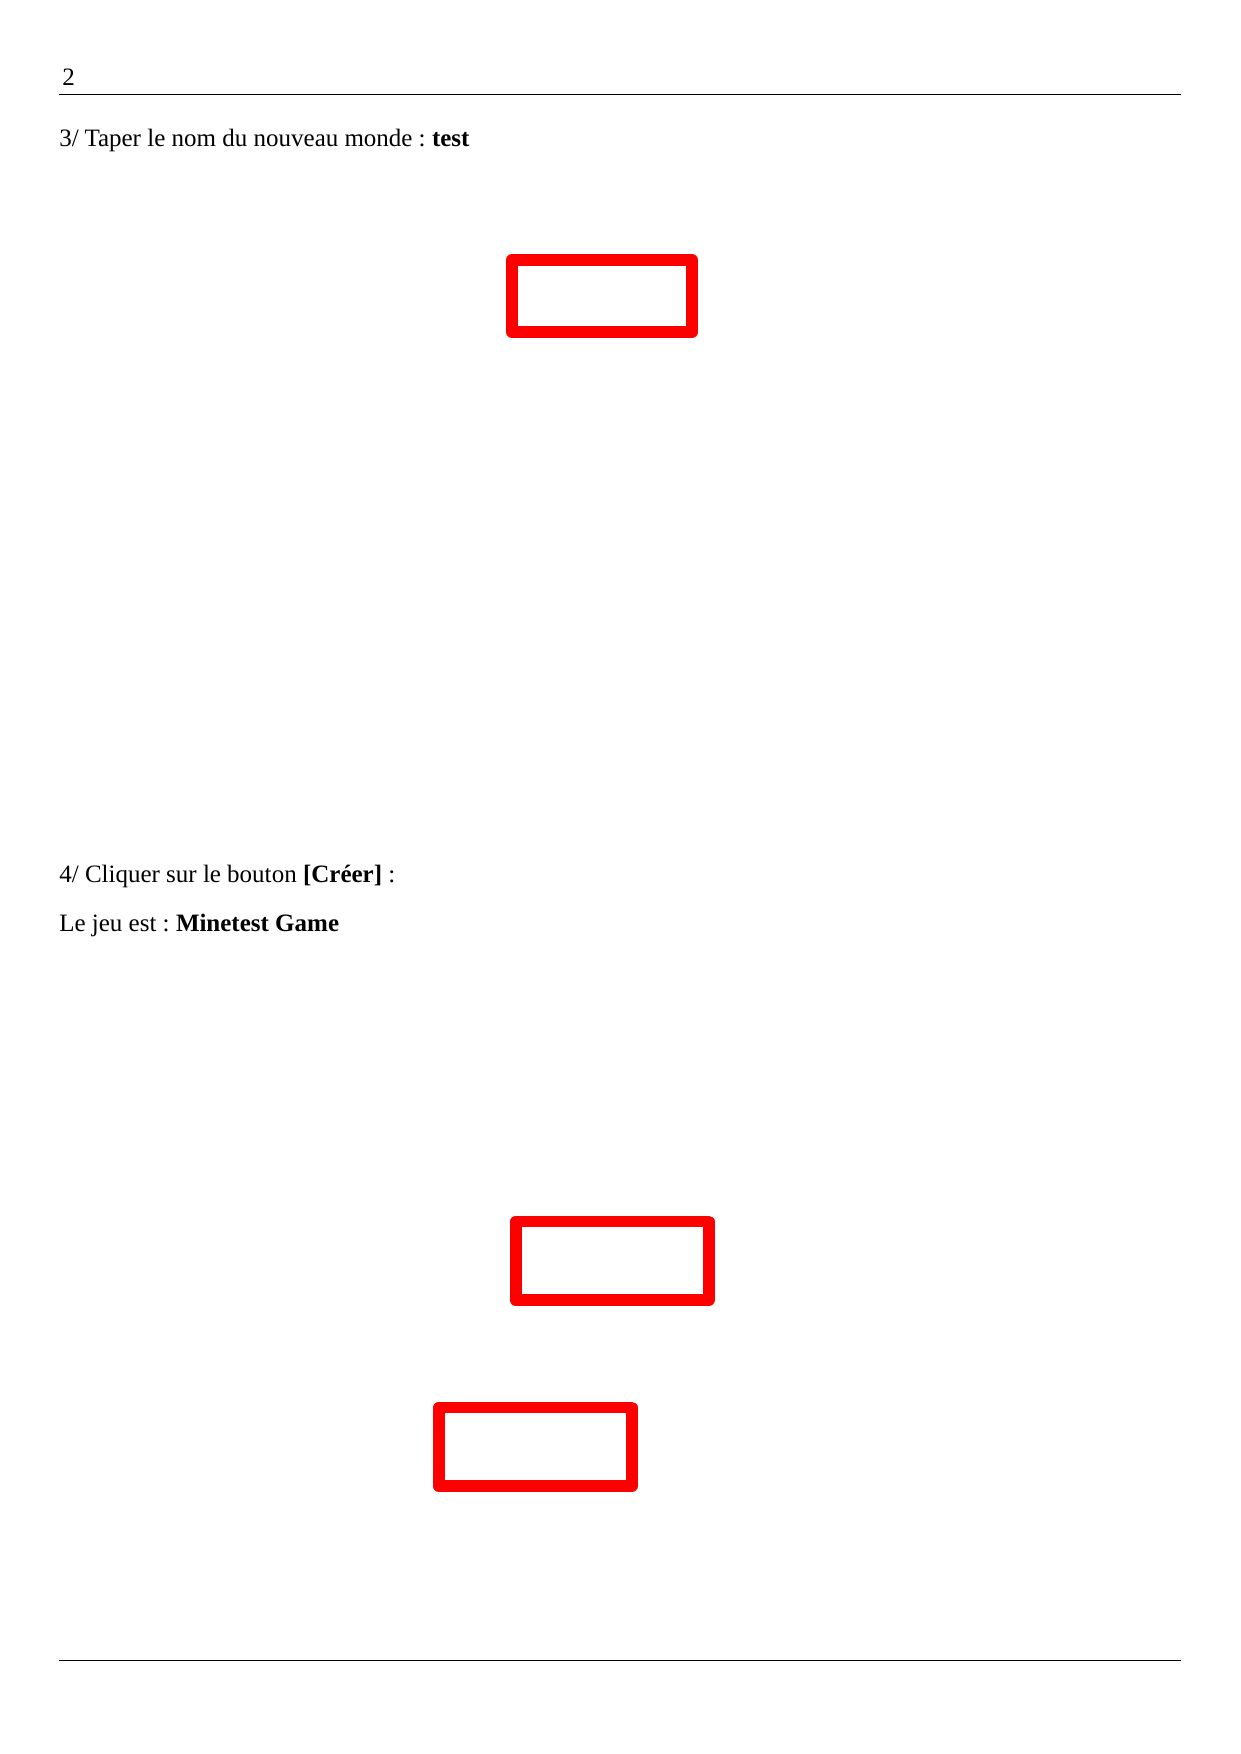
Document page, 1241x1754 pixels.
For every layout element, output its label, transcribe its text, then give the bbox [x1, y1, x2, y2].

text 4/ Cliquer sur le bouton [Créer] : [59, 859, 1181, 888]
text 3/ Taper le nom du nouveau monde : test [59, 123, 1181, 152]
text Le jeu est : Minetest Game [59, 908, 1181, 937]
